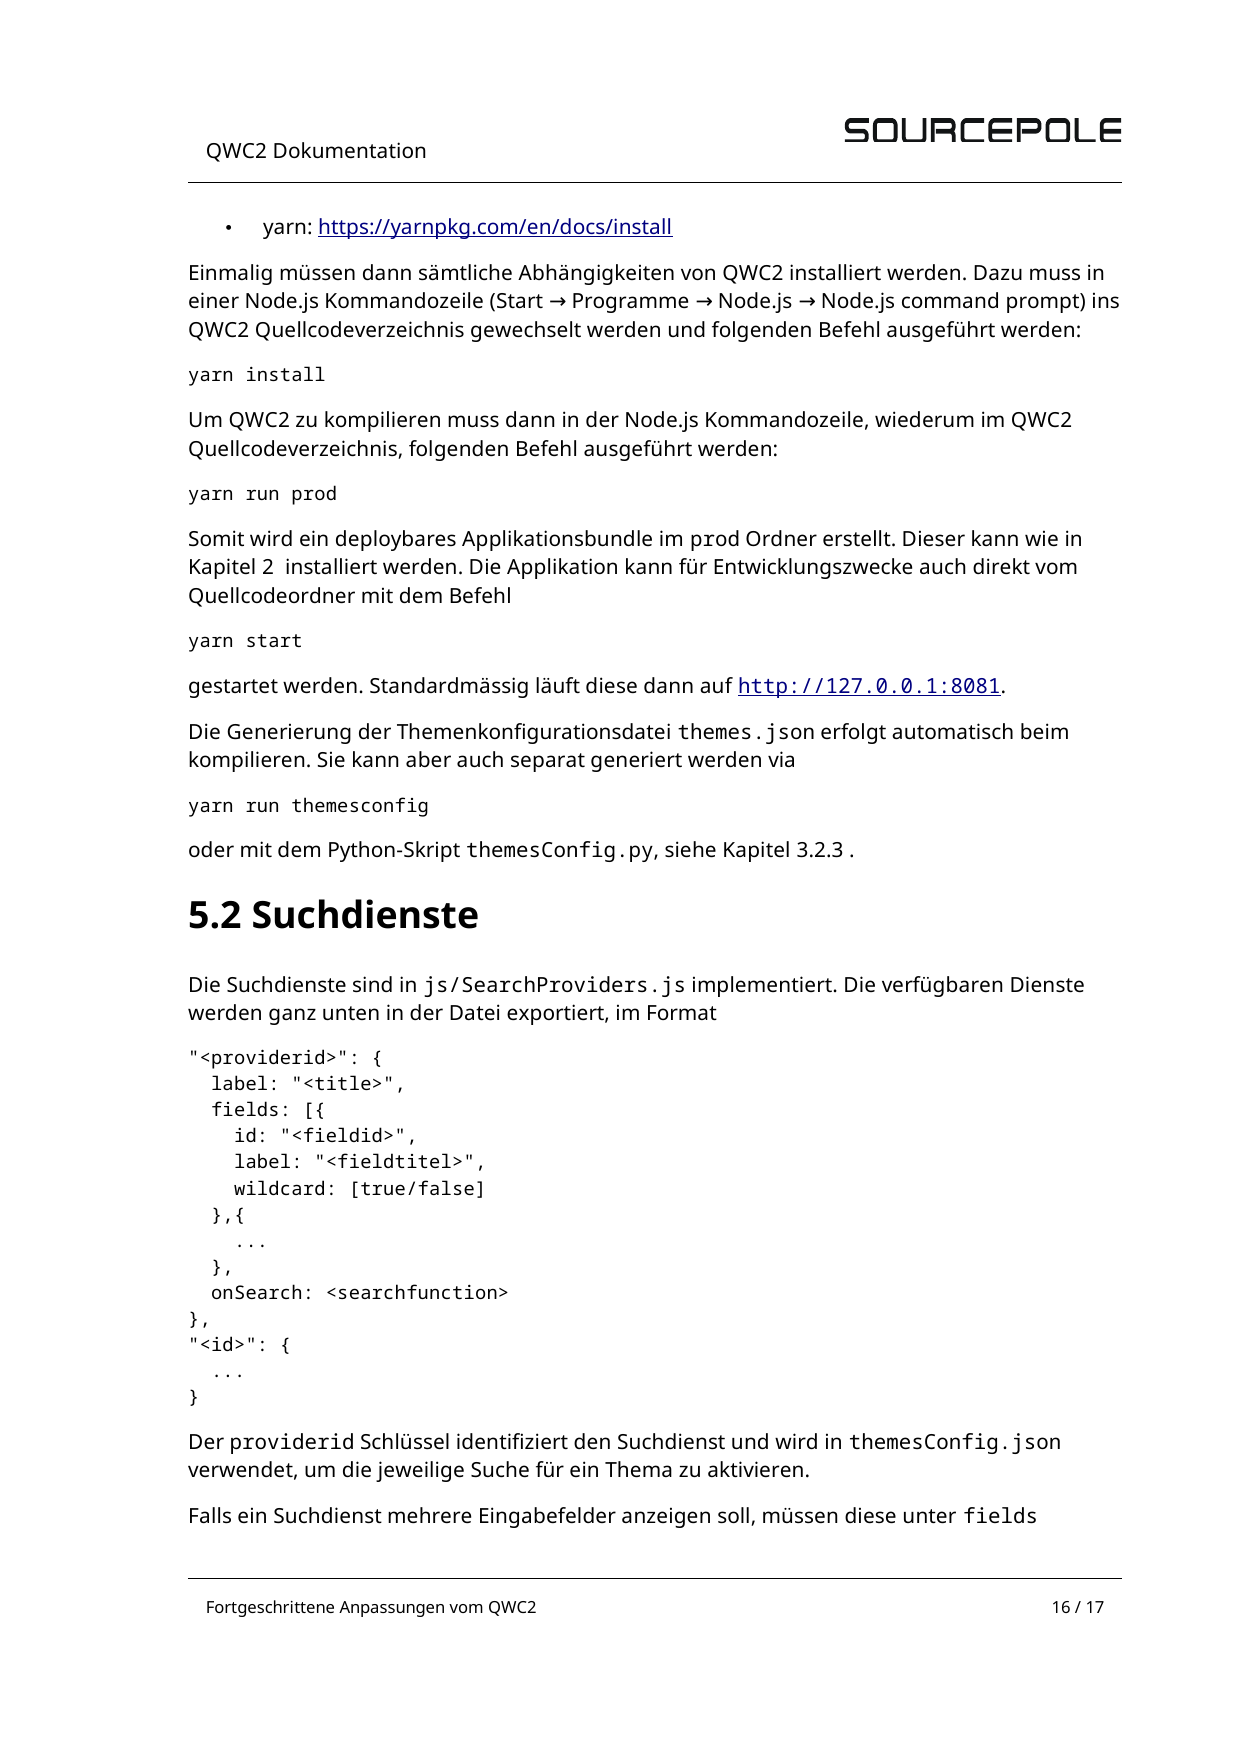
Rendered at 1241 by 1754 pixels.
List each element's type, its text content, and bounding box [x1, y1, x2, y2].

text Der providerid Schlüssel identifiziert den Suchdienst und wird in themesConfig.json verwendet, um die jeweilige Suche für ein Thema zu aktivieren. [188, 1427, 1122, 1484]
text "<providerid>": { label: "<title>", fields: [{ id: "<fieldid>", label: "<fieldtitel>", wildcard: [true/false] },{ ... }, onSearch: <searchfunction> }, "<id>": { ... } [188, 1044, 1122, 1409]
text oder mit dem Python-Skript themesConfig.py, siehe Kapitel 3.2.3. [188, 835, 1122, 864]
text Um QWC2 zu kompilieren muss dann in der Node.js Kommandozeile, wiederum im QWC2 Quellcodeverzeichnis, folgenden Befehl ausgeführt werden: [188, 405, 1122, 462]
list yarn: https://yarnpkg.com/en/docs/install [225, 212, 1122, 240]
text Die Suchdienste sind in js/SearchProviders.js implementiert. Die verfügbaren Dienste werden ganz unten in der Datei exportiert, im Format [188, 969, 1122, 1027]
text yarn start [188, 627, 1122, 653]
text yarn install [188, 361, 1122, 387]
text Die Generierung der Themenkonfigurationsdatei themes.json erfolgt automatisch beim kompilieren. Sie kann aber auch separat generiert werden via [188, 717, 1122, 774]
text yarn run themesconfig [188, 792, 1122, 818]
text yarn run prod [188, 480, 1122, 506]
text Somit wird ein deploybares Applikationsbundle im prod Ordner erstellt. Dieser kann wie in Kapitel 2 installiert werden. Die Applikation kann für Entwicklungszwecke auch direkt vom Quellcodeordner mit dem Befehl [188, 523, 1122, 609]
text Falls ein Suchdienst mehrere Eingabefelder anzeigen soll, müssen diese unter fields [188, 1501, 1122, 1530]
text gestartet werden. Standardmässig läuft diese dann auf http://127.0.0.1:8081. [188, 671, 1122, 699]
text Einmalig müssen dann sämtliche Abhängigkeiten von QWC2 installiert werden. Dazu muss in einer Node.js Kommandozeile (Start → Programme → Node.js → Node.js command prompt) ins QWC2 Quellcodeverzeichnis gewechselt werden und folgenden Befehl ausgeführt werden: [188, 258, 1122, 343]
subtitle Suchdienste [188, 889, 1122, 940]
